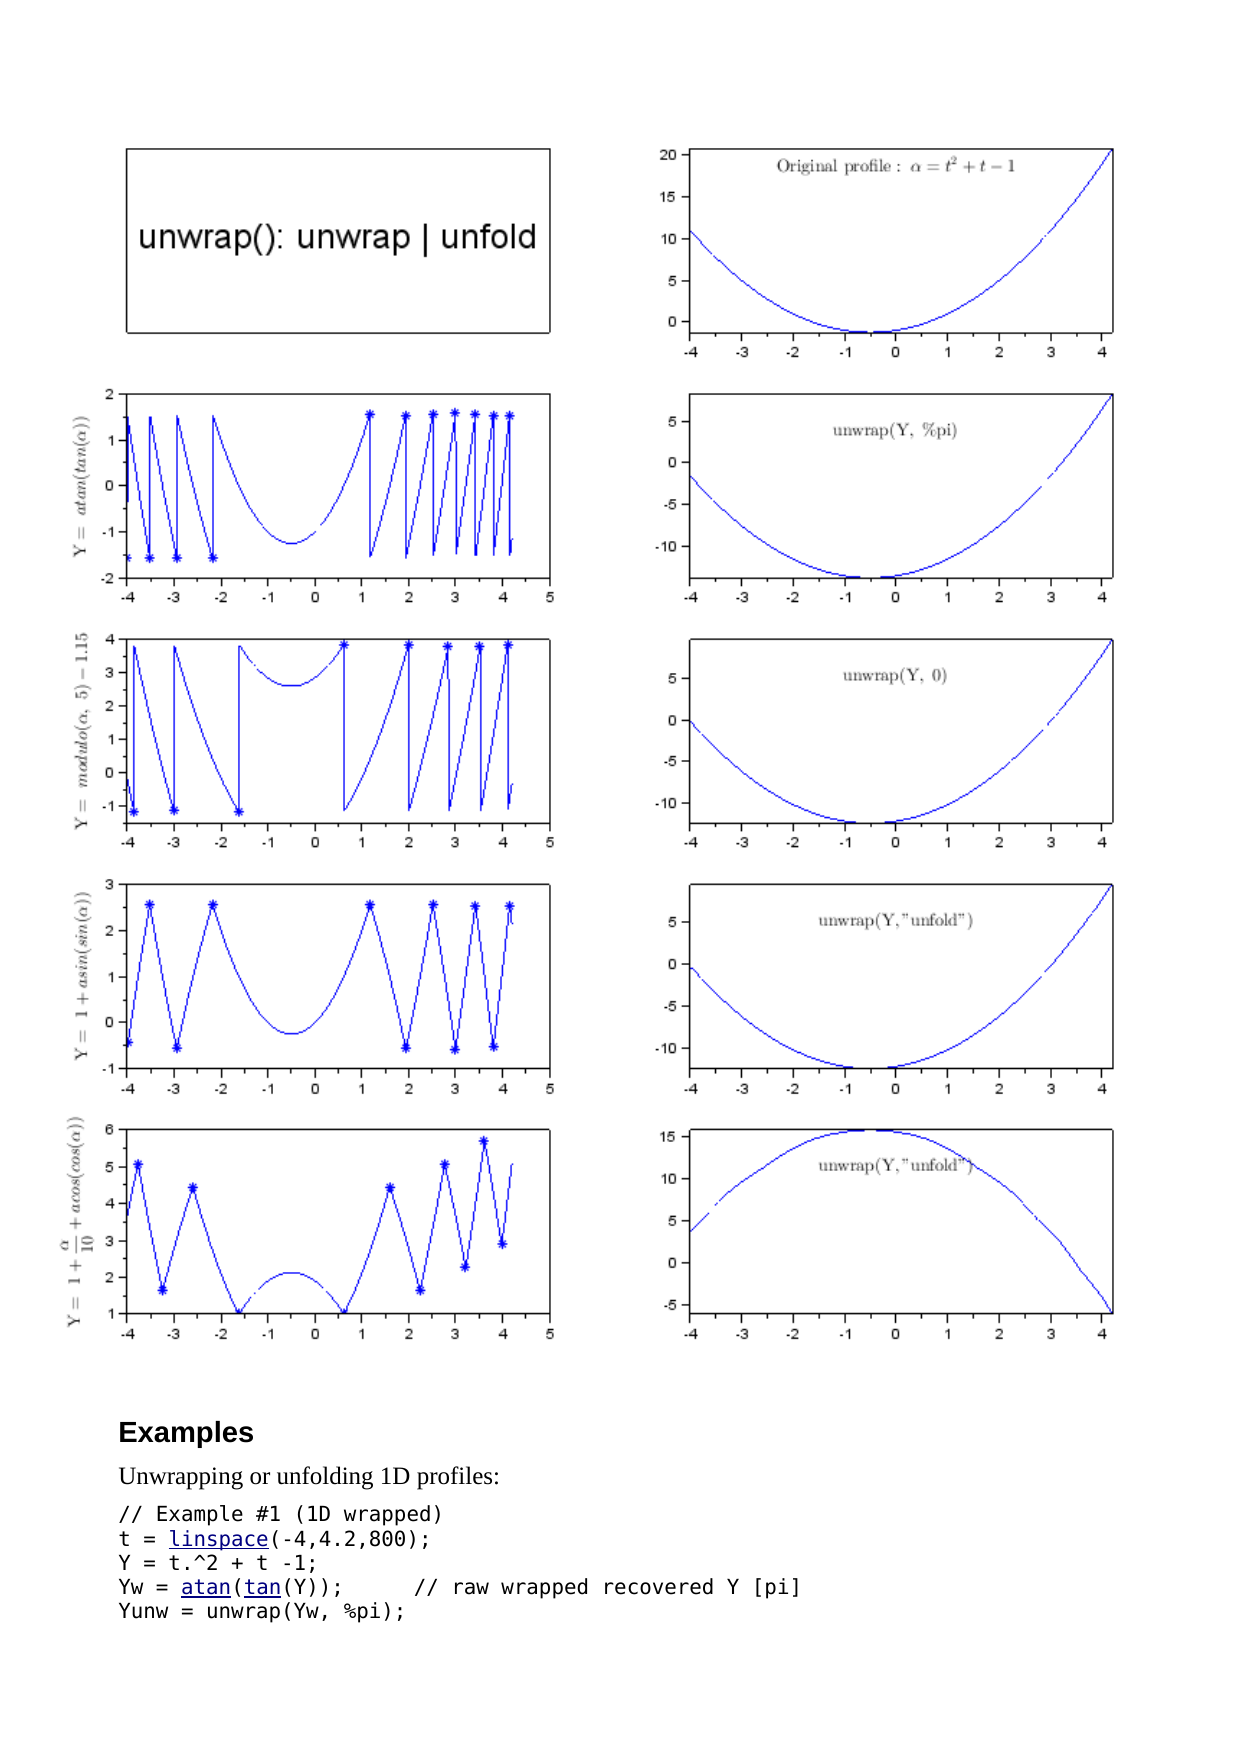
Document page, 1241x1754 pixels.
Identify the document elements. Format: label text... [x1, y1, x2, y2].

text // Example #1 (1D wrapped) [118, 1502, 1122, 1527]
text Yunw = unwrap(Yw, %pi); [118, 1599, 1122, 1624]
picture [57, 118, 1183, 1345]
text t = linspace(-4,4.2,800); [118, 1527, 1122, 1551]
text Unwrapping or unfolding 1D profiles: [118, 1461, 1122, 1490]
subtitle Examples [118, 1415, 1122, 1449]
text Yw = atan(tan(Y)); // raw wrapped recovered Y [pi] [118, 1575, 1122, 1599]
text Y = t.^2 + t -1; [118, 1551, 1122, 1575]
